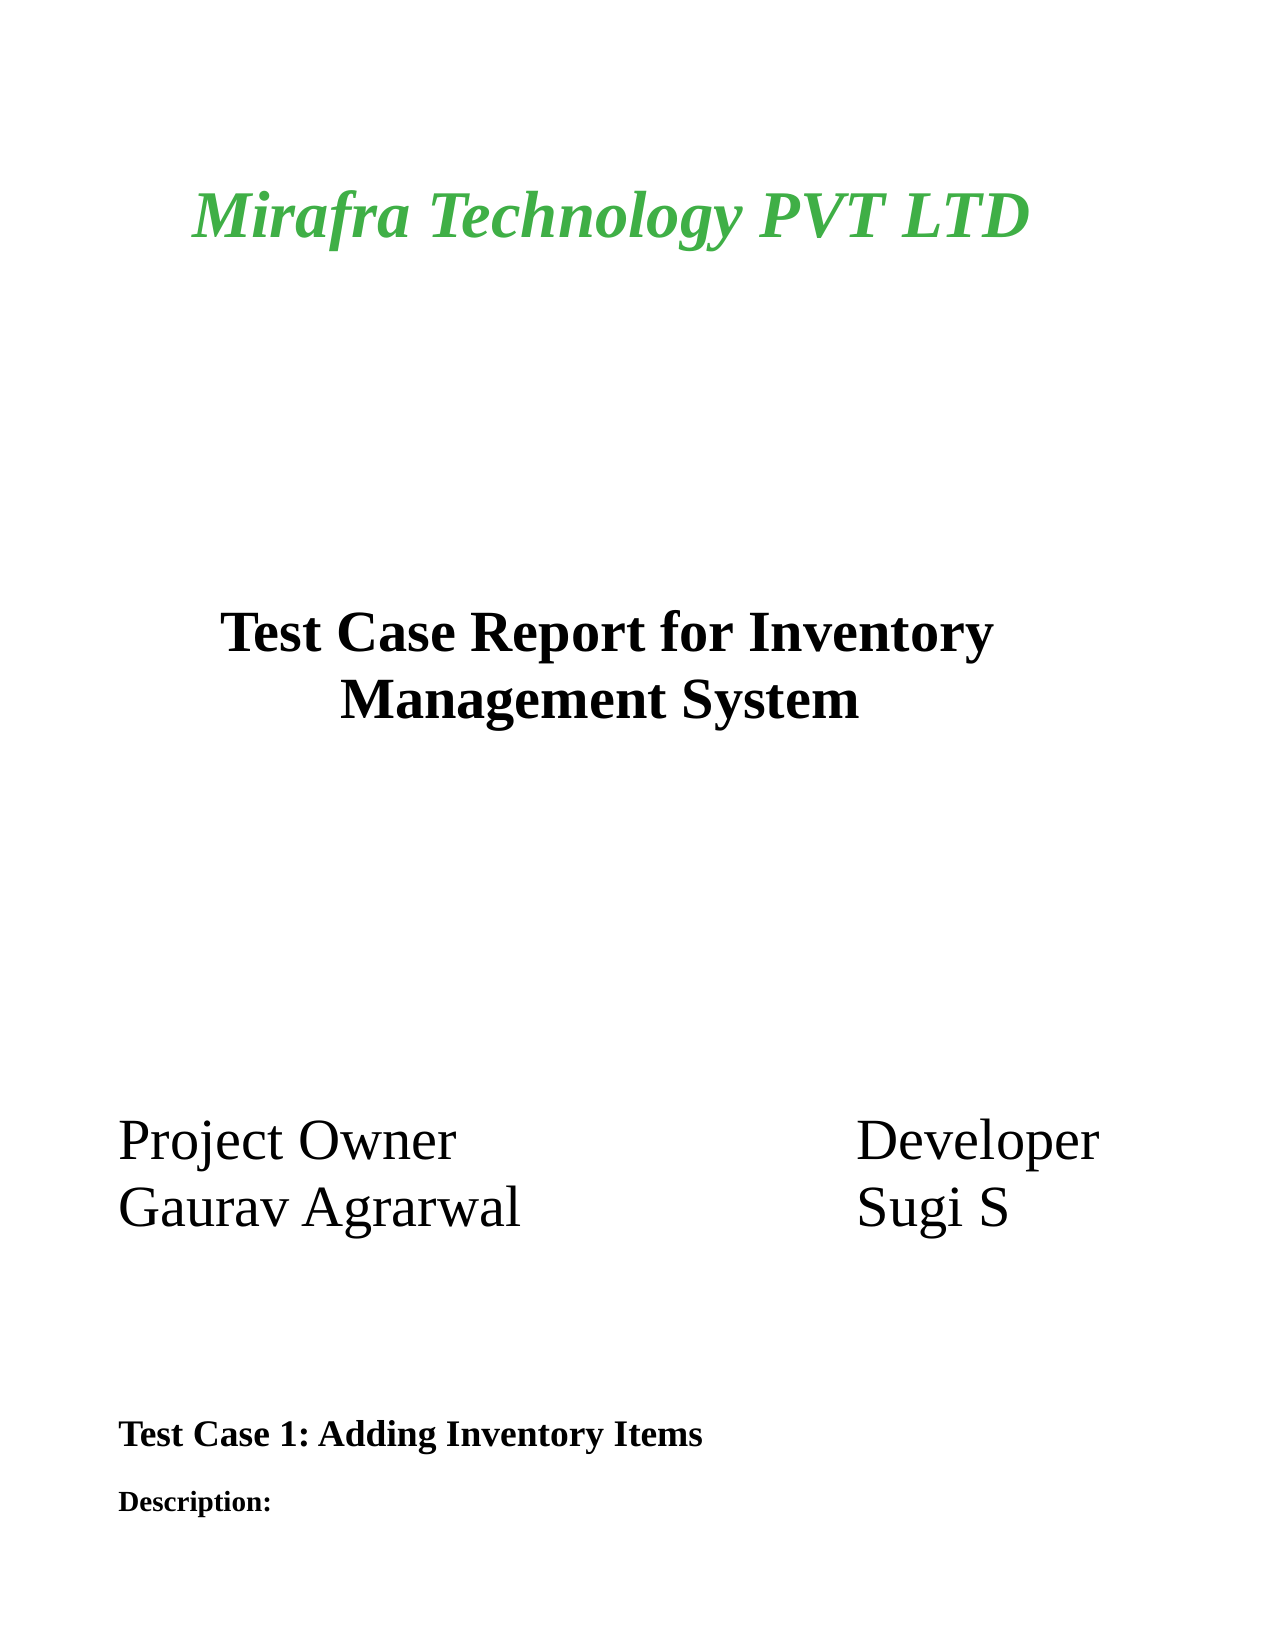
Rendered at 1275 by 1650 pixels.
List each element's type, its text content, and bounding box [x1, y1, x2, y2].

text Project Owner Developer [118, 1105, 1157, 1172]
text Test Case 1: Adding Inventory Items [118, 1412, 1157, 1455]
text Description: [118, 1484, 1157, 1517]
text Mirafra Technology PVT LTD [118, 176, 1157, 252]
text Test Case Report for Inventory Management System [118, 597, 1157, 731]
text Gaurav Agrarwal Sugi S [118, 1172, 1157, 1239]
